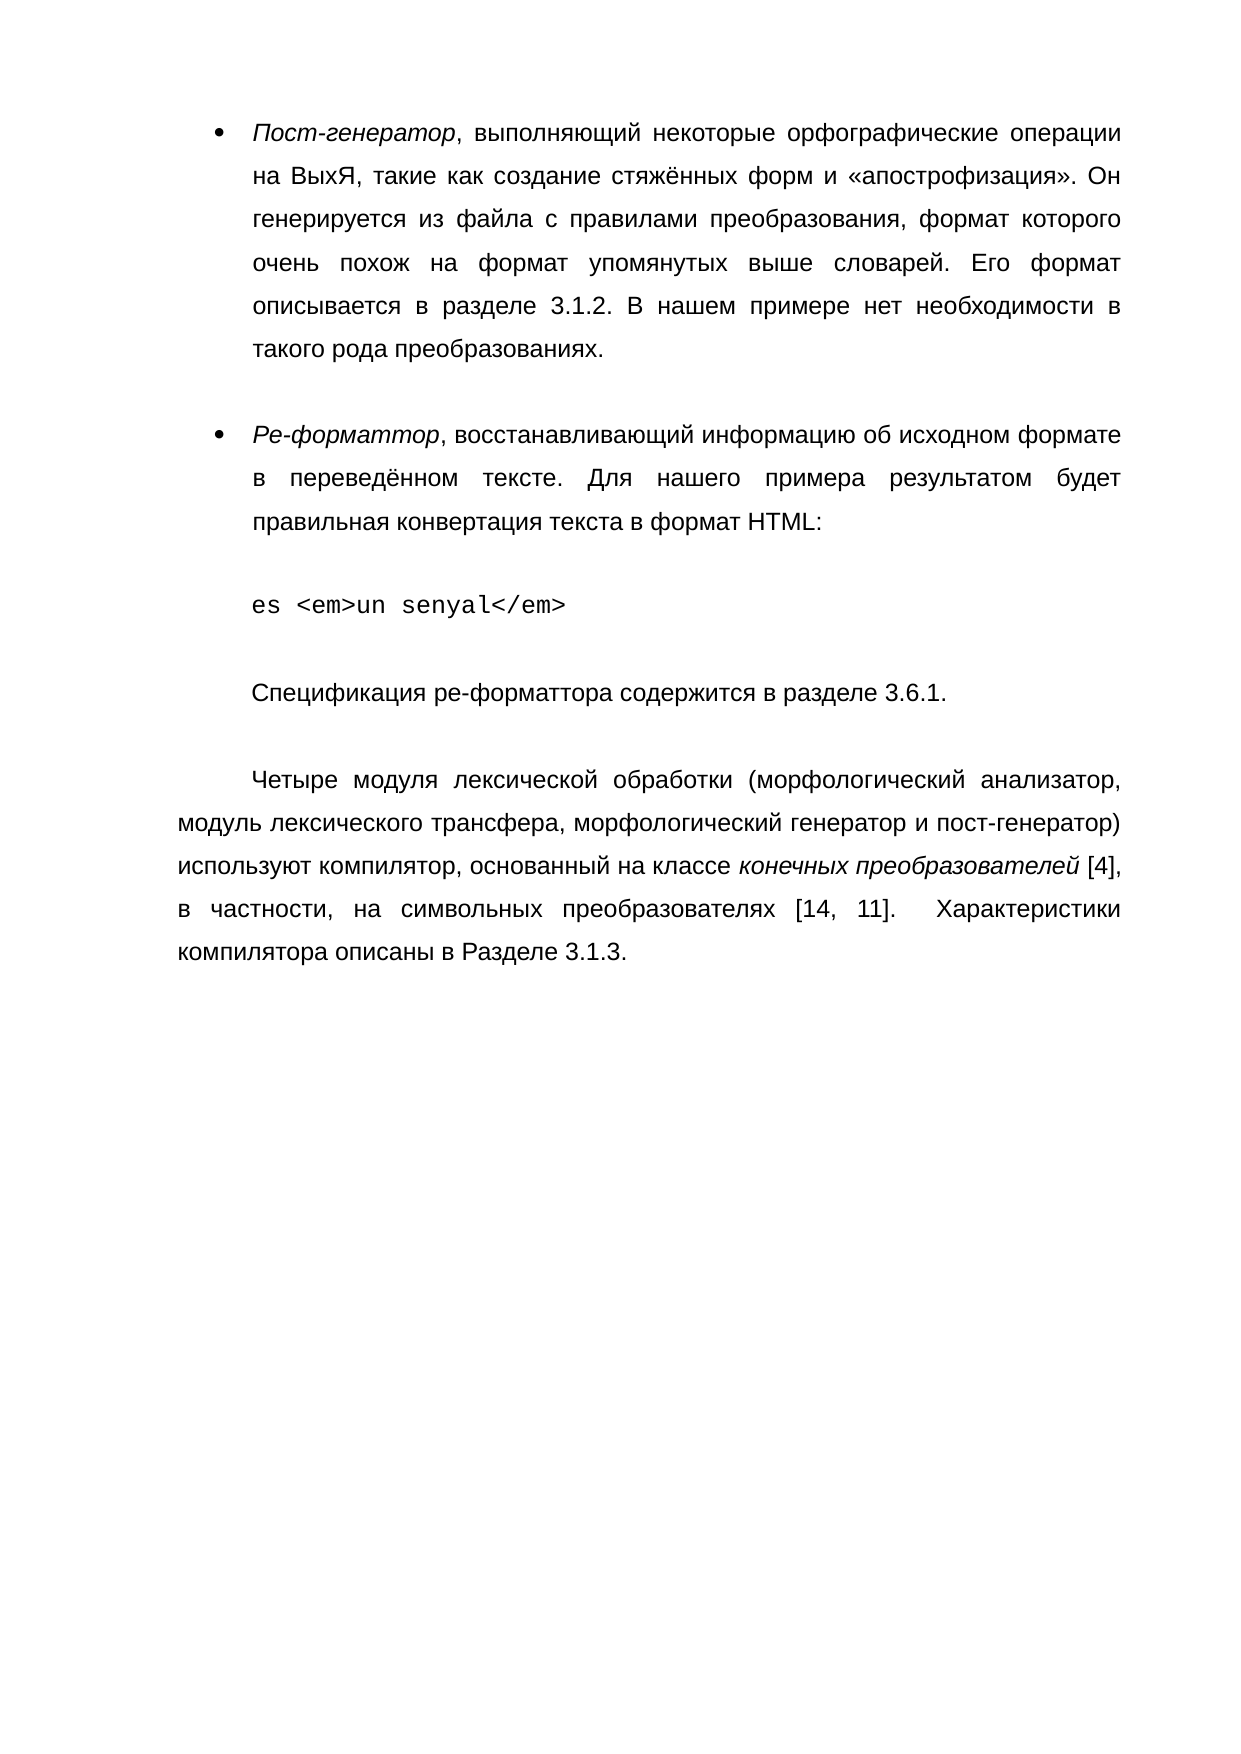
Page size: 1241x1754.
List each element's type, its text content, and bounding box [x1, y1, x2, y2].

text Спецификация ре-форматтора содержится в разделе 3.6.1. [251, 678, 1122, 707]
text Четыре модуля лексической обработки (морфологический анализатор, модуль лексического трансфера, морфологический генератор и пост-генератор) используют компилятор, основанный на классе конечных преобразователей [4], в частности, на символьных преобразователях [14, 11]. Характеристики компилятора описаны в Разделе 3.1.3. [177, 764, 1122, 966]
list Пост-генератор, выполняющий некоторые орфографические операции на ВыхЯ, такие как создание стяжённых форм и «апострофизация». Он генерируется из файла с правилами преобразования, формат которого очень похож на формат упомянутых выше словарей. Его формат описывается в разделе 3.1.2. В нашем примере нет необходимости в такого рода преобразованиях. [215, 118, 1122, 363]
list Ре-форматтор, восстанавливающий информацию об исходном формате в переведённом тексте. Для нашего примера результатом будет правильная конвертация текста в формат HTML: [215, 420, 1122, 535]
text es <em>un senyal</em> [251, 593, 1122, 621]
